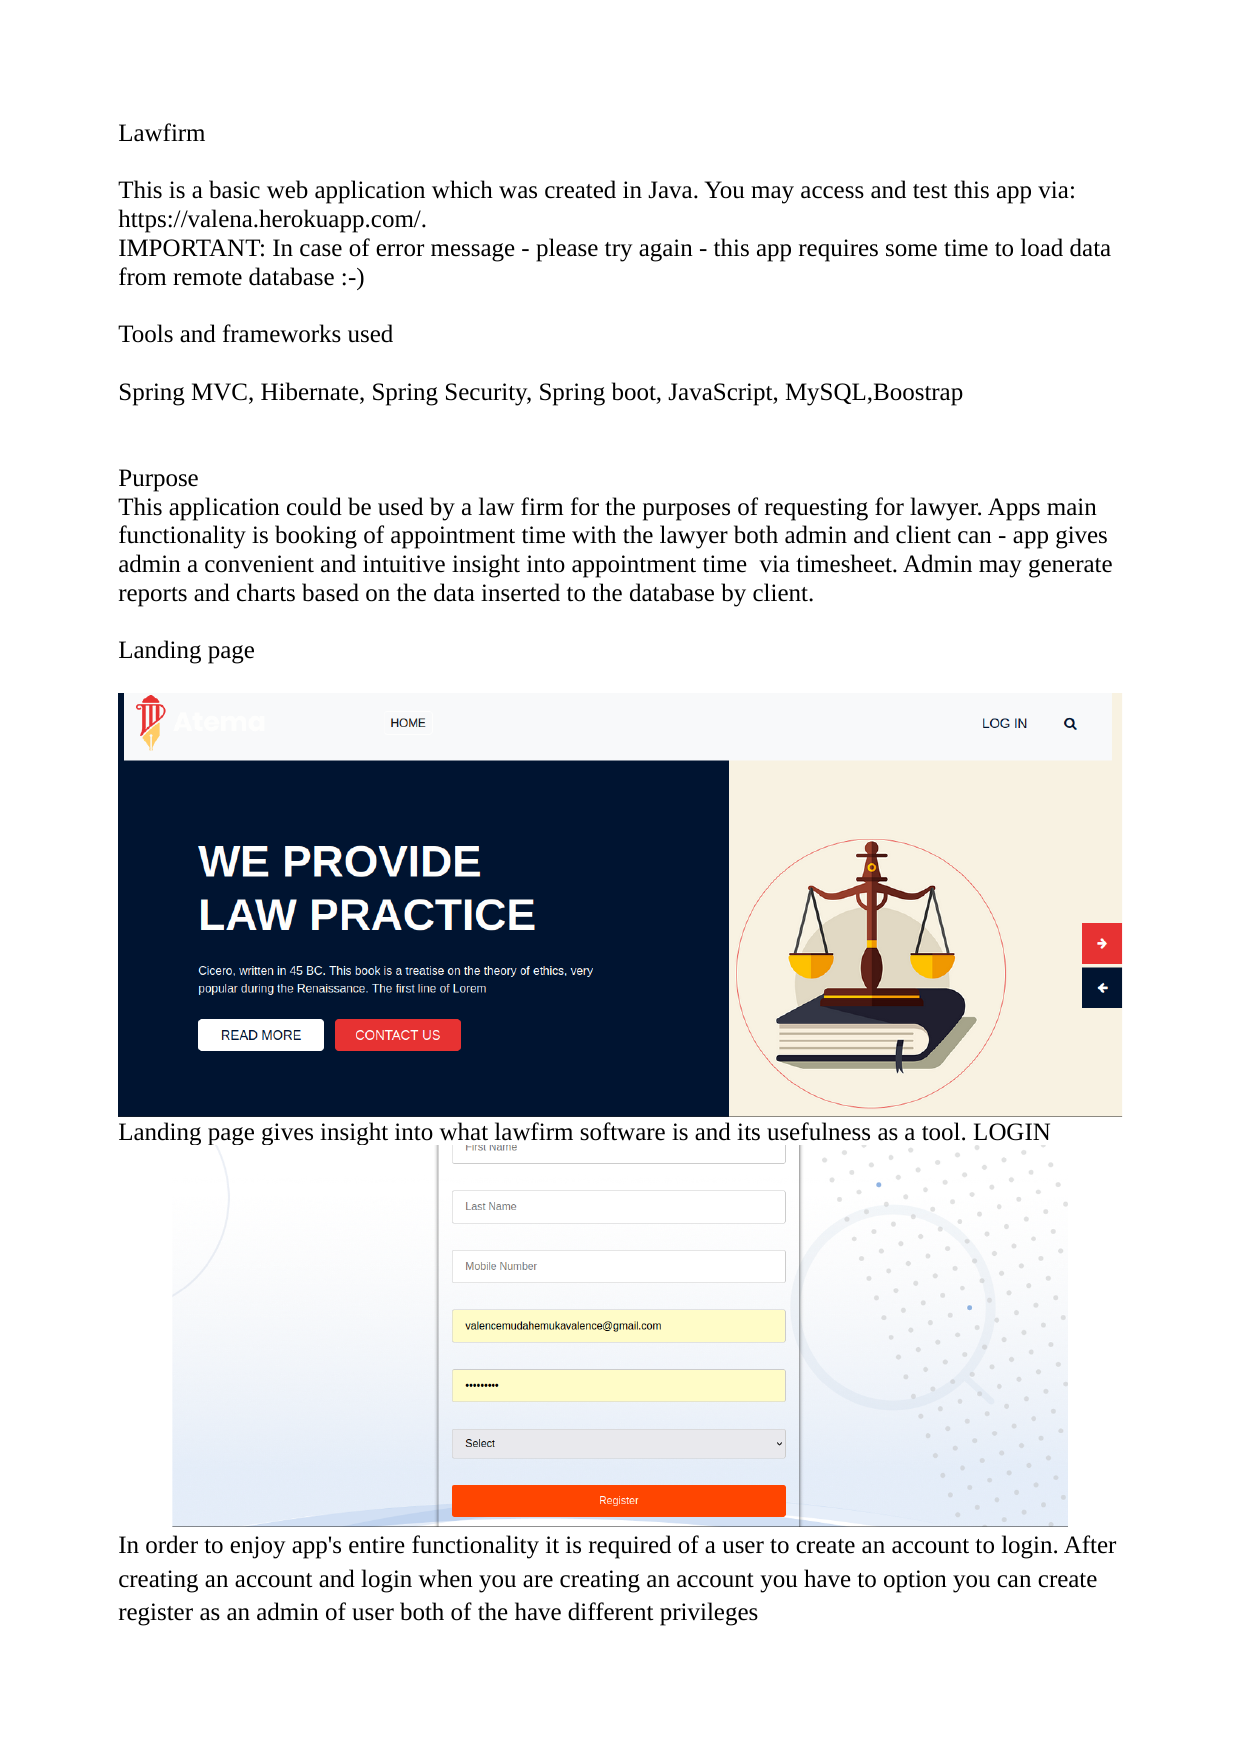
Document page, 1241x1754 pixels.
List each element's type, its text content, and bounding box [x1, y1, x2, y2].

text Landing page gives insight into what lawfirm software is and its usefulness as a tool. LOGIN [118, 1117, 1122, 1146]
text Landing page [118, 636, 1122, 664]
text Lawfirm [118, 118, 1122, 147]
text In order to enjoy app's entire functionality it is required of a user to create an account to login. After creating an account and login when you are creating an account you have to option you can create register as an admin of user both of the have different privileges [118, 1146, 1122, 1625]
text This application could be used by a law firm for the purposes of requesting for lawyer. Apps main functionality is booking of appointment time with the lawyer both admin and client can - app gives admin a convenient and intuitive insight into appointment time via timesheet. Admin may generate reports and charts based on the data inserted to the database by client. [118, 492, 1122, 607]
text Spring MVC, Hibernate, Spring Security, Spring boot, JavaScript, MySQL,Boostrap [118, 377, 1122, 406]
text Purpose [118, 463, 1122, 492]
text Tools and frameworks used [118, 319, 1122, 348]
picture [172, 1145, 1068, 1527]
text This is a basic web application which was created in Java. You may access and test this app via: https://valena.herokuapp.com/. [118, 176, 1122, 233]
picture [118, 693, 1123, 1117]
text IMPORTANT: In case of error message - please try again - this app requires some time to load data from remote database :-) [118, 233, 1122, 291]
